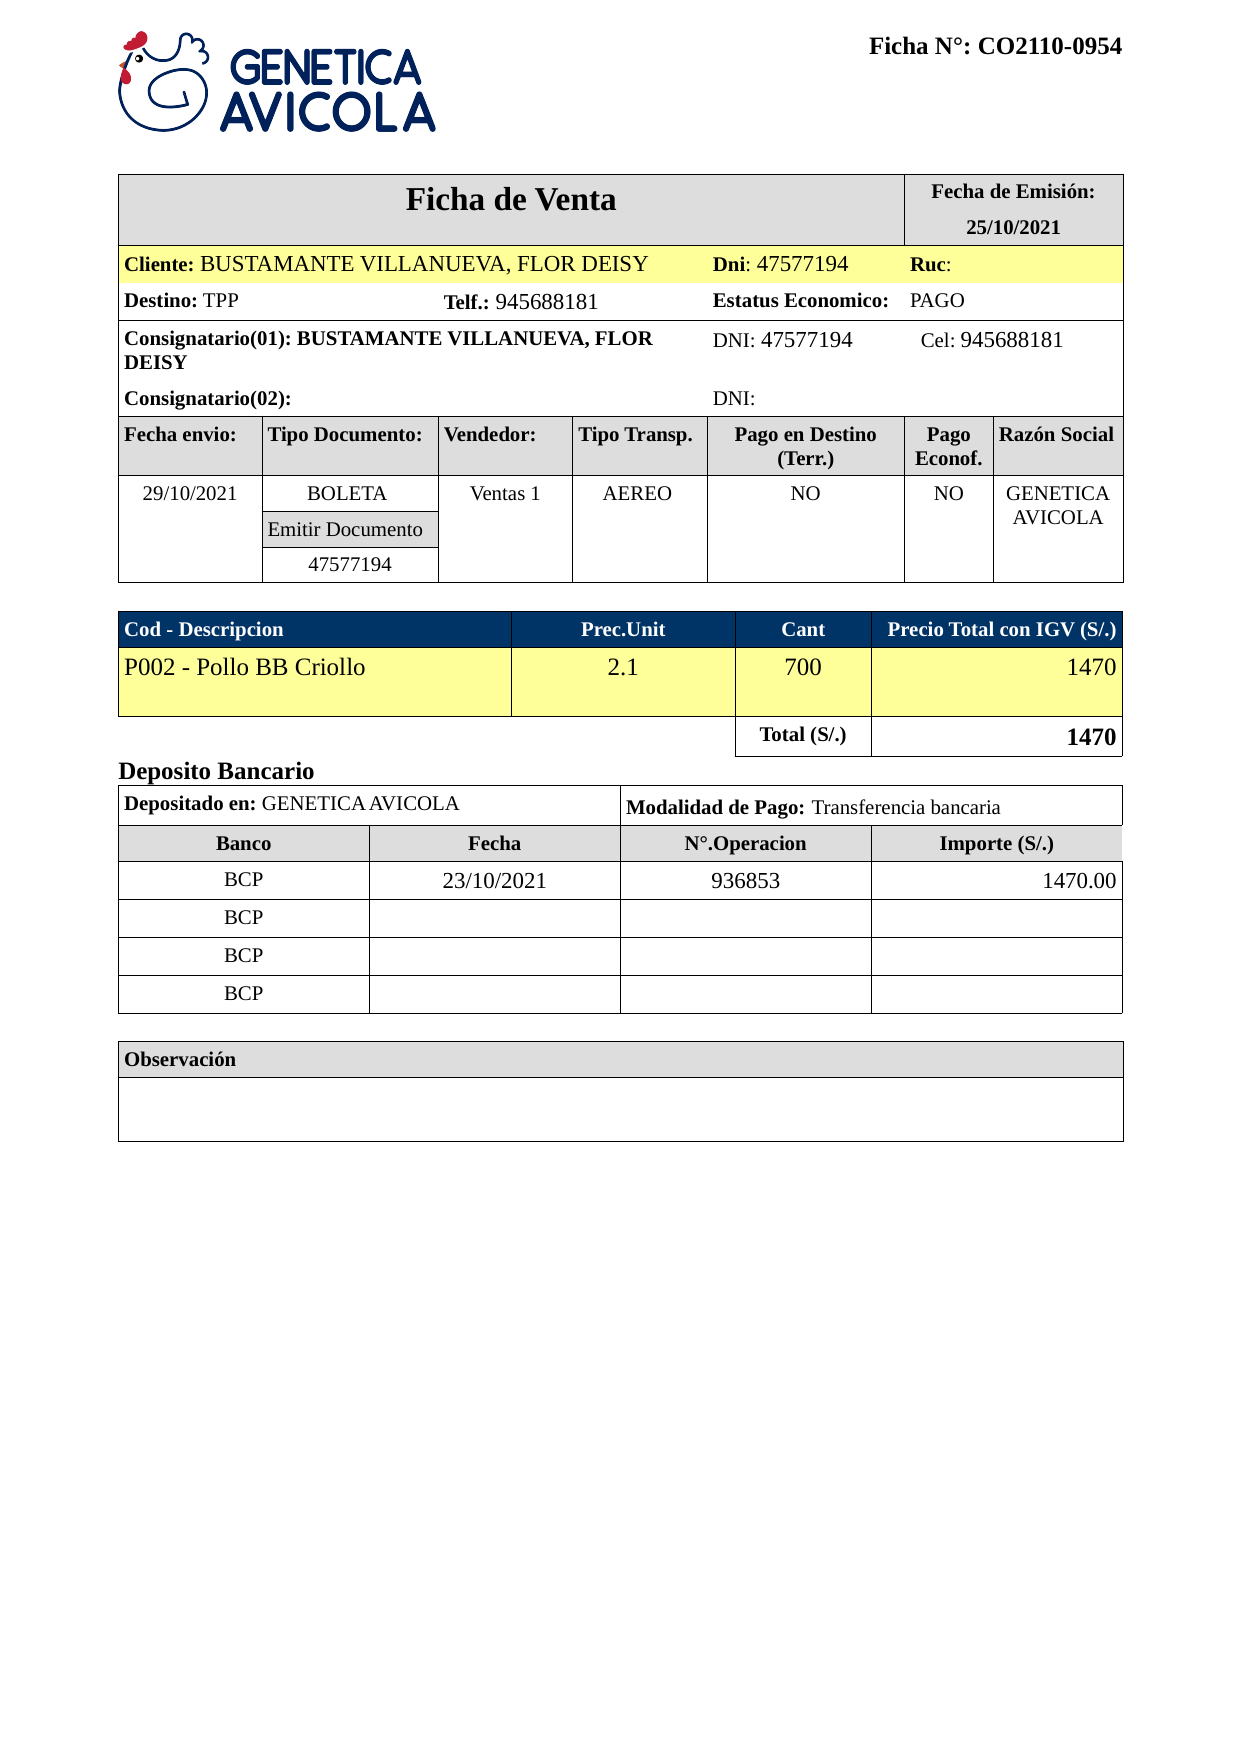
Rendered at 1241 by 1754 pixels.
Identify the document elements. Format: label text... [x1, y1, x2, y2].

table_cell 1470 [872, 648, 1122, 716]
table_cell Pago en Destino (Terr.) [708, 417, 904, 475]
table_cell BCP [119, 862, 369, 899]
table_header Ficha de Venta [119, 175, 904, 245]
table_cell N°.Operacion [621, 826, 871, 861]
table_cell NO [905, 476, 993, 582]
table_cell [872, 900, 1122, 937]
table_cell Dni: 47577194 [707, 246, 904, 283]
table_cell 936853 [621, 862, 871, 899]
table_cell Cel: 945688181 [915, 321, 1123, 380]
table_cell Total (S/.) [736, 717, 871, 756]
table_cell [370, 976, 620, 1012]
table_cell 29/10/2021 [119, 476, 262, 582]
table_cell Telf.: 945688181 [438, 283, 707, 320]
table_cell Cliente: BUSTAMANTE VILLANUEVA, FLOR DEISY [119, 246, 707, 283]
table_header Observación [119, 1042, 1123, 1077]
table_cell Importe (S/.) [872, 826, 1122, 861]
table_cell GENETICA AVICOLA [994, 476, 1123, 582]
table_cell DNI: 47577194 [707, 321, 915, 380]
table_cell Pago Econof. [905, 417, 993, 475]
table_header Cod - Descripcion [119, 612, 511, 647]
table_cell [872, 976, 1122, 1012]
table_cell [511, 717, 735, 756]
table_cell 25/10/2021 [905, 209, 1123, 245]
table_cell 23/10/2021 [370, 862, 620, 899]
table_cell Razón Social [994, 417, 1123, 475]
table_header Modalidad de Pago: Transferencia bancaria [621, 786, 1122, 825]
table_header Precio Total con IGV (S/.) [872, 612, 1122, 647]
table_cell 1470 [872, 717, 1122, 756]
table_cell PAGO [904, 283, 1123, 320]
table_cell Consignatario(02): [119, 380, 707, 416]
table_cell Fecha envio: [119, 417, 262, 475]
table_cell NO [708, 476, 904, 582]
table_cell Estatus Economico: [707, 283, 904, 320]
table_cell [621, 900, 871, 937]
picture [118, 31, 436, 132]
table_cell 2.1 [512, 648, 735, 716]
table_cell 47577194 [263, 548, 438, 582]
table_cell Fecha [370, 826, 620, 861]
table_header Fecha de Emisión: [905, 175, 1123, 209]
table_cell AEREO [573, 476, 707, 582]
table_cell [118, 717, 511, 756]
table_cell BOLETA [263, 476, 438, 511]
table_cell Vendedor: [439, 417, 572, 475]
table_cell [872, 938, 1122, 974]
text Deposito Bancario [118, 756, 1122, 785]
table_cell [370, 938, 620, 974]
table_header Prec.Unit [512, 612, 735, 647]
table_cell [621, 976, 871, 1012]
table_cell Destino: TPP [119, 283, 438, 320]
table_cell [370, 900, 620, 937]
table_cell [621, 938, 871, 974]
table_cell 1470.00 [872, 862, 1122, 899]
table_cell BCP [119, 900, 369, 937]
table_cell Emitir Documento [263, 512, 438, 547]
table_cell Ruc: [904, 246, 1123, 283]
table_cell [119, 1078, 1123, 1141]
table_header Depositado en: GENETICA AVICOLA [119, 786, 620, 825]
table_cell 700 [736, 648, 871, 716]
table_cell Ventas 1 [439, 476, 572, 582]
table_cell BCP [119, 976, 369, 1012]
table_cell Tipo Documento: [263, 417, 438, 475]
table_cell Banco [119, 826, 369, 861]
table_cell BCP [119, 938, 369, 974]
table_cell Tipo Transp. [573, 417, 707, 475]
table_cell Consignatario(01): BUSTAMANTE VILLANUEVA, FLOR DEISY [119, 321, 707, 380]
table_cell P002 - Pollo BB Criollo [119, 648, 511, 716]
table_cell DNI: [707, 380, 1123, 416]
table_header Cant [736, 612, 871, 647]
